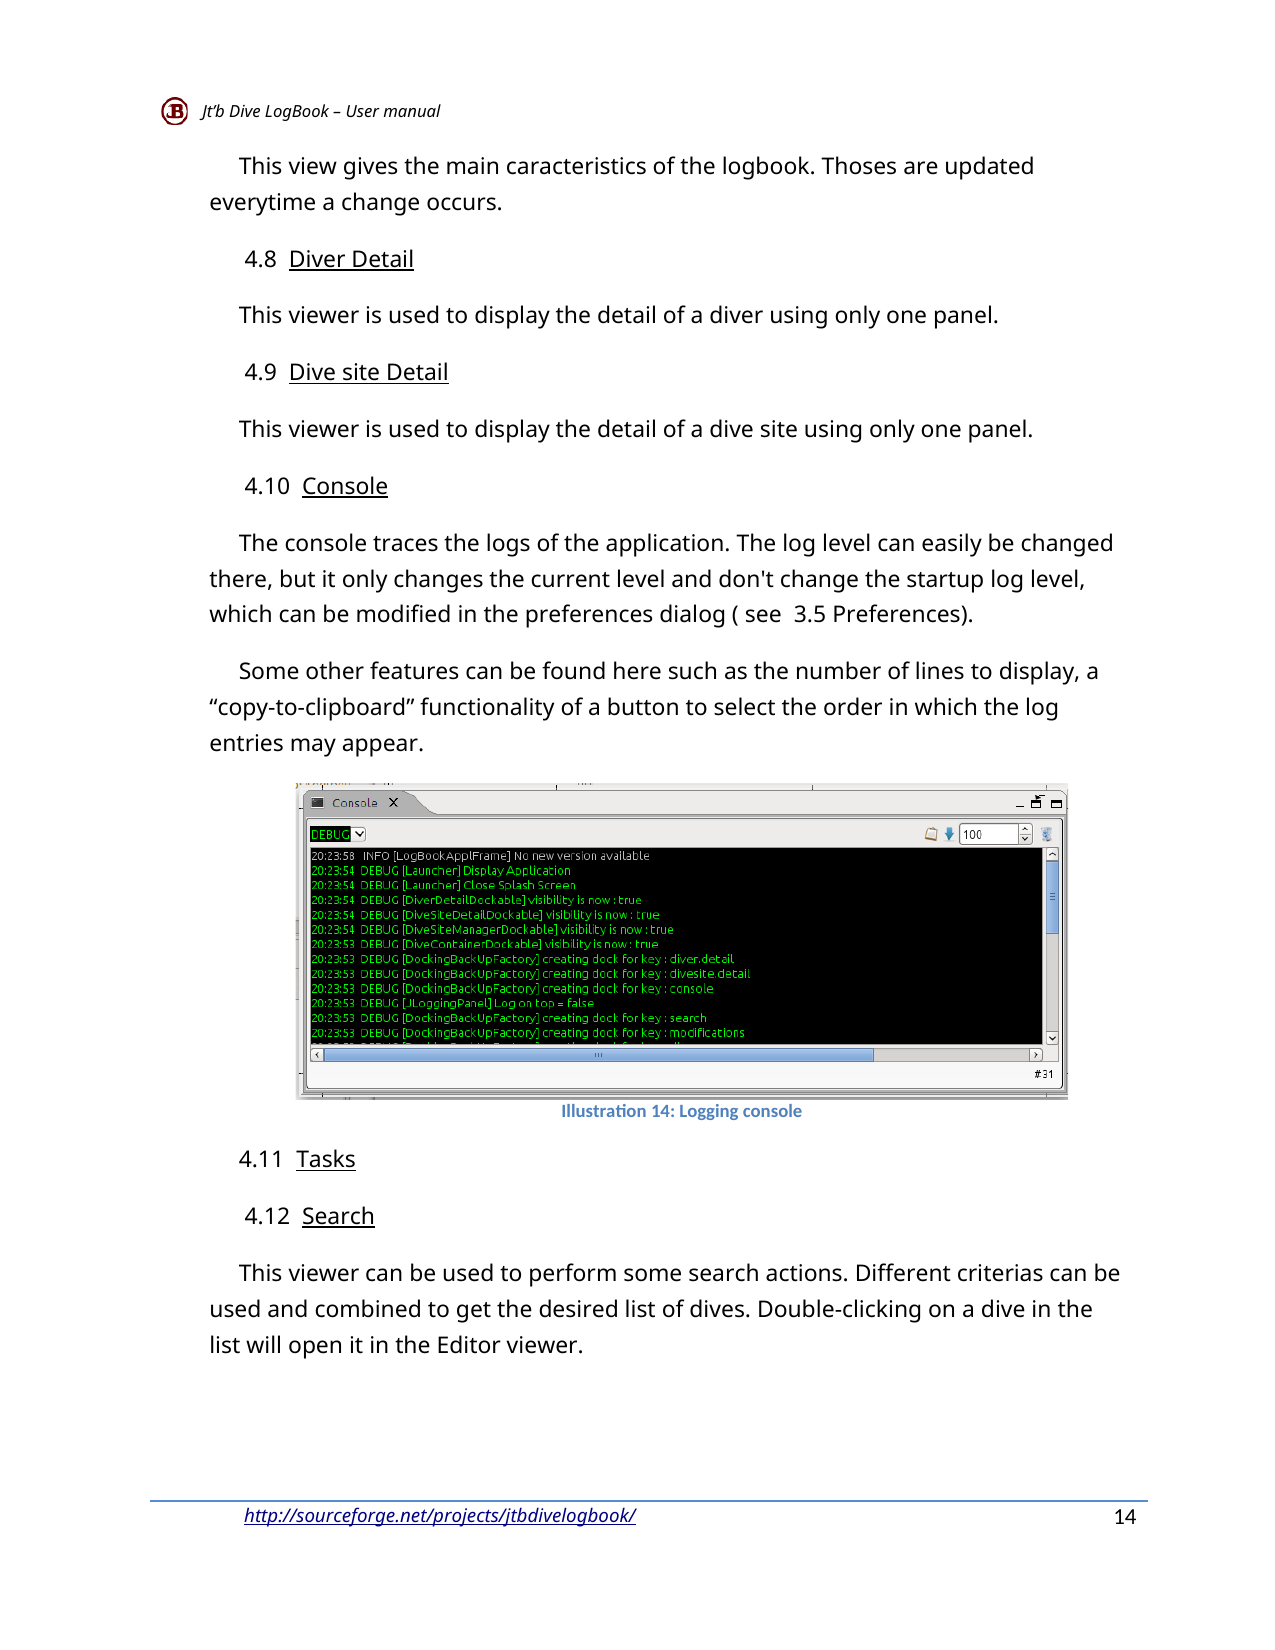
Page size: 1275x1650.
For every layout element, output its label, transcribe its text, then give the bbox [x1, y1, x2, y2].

text This viewer is used to display the detail of a diver using only one panel. [209, 299, 1125, 331]
text This viewer can be used to perform some search actions. Different criterias can be used and combined to get the desired list of dives. Double-clicking on a dive in the list will open it in the Editor viewer. [209, 1257, 1125, 1360]
subtitle Console [238, 470, 1125, 501]
subtitle Diver Detail [238, 243, 1125, 274]
list Illustration 14: Logging console [252, 784, 1111, 1122]
text This view gives the main caracteristics of the logbook. Thoses are updated everytime a change occurs. [209, 150, 1125, 217]
picture [295, 783, 1069, 1100]
picture [161, 97, 188, 125]
subtitle Tasks [238, 784, 1125, 1174]
subtitle Search [238, 1200, 1125, 1231]
text The console traces the logs of the application. The log level can easily be changed there, but it only changes the current level and don't change the startup log level, which can be modified in the preferences dialog ( see 3.5 Preferences). [209, 527, 1125, 630]
text Some other features can be found here such as the number of lines to display, a “copy-to-clipboard” functionality of a button to select the order in which the log entries may appear. [209, 655, 1125, 758]
text This viewer is used to display the detail of a dive site using only one panel. [209, 413, 1125, 444]
subtitle Dive site Detail [238, 356, 1125, 387]
